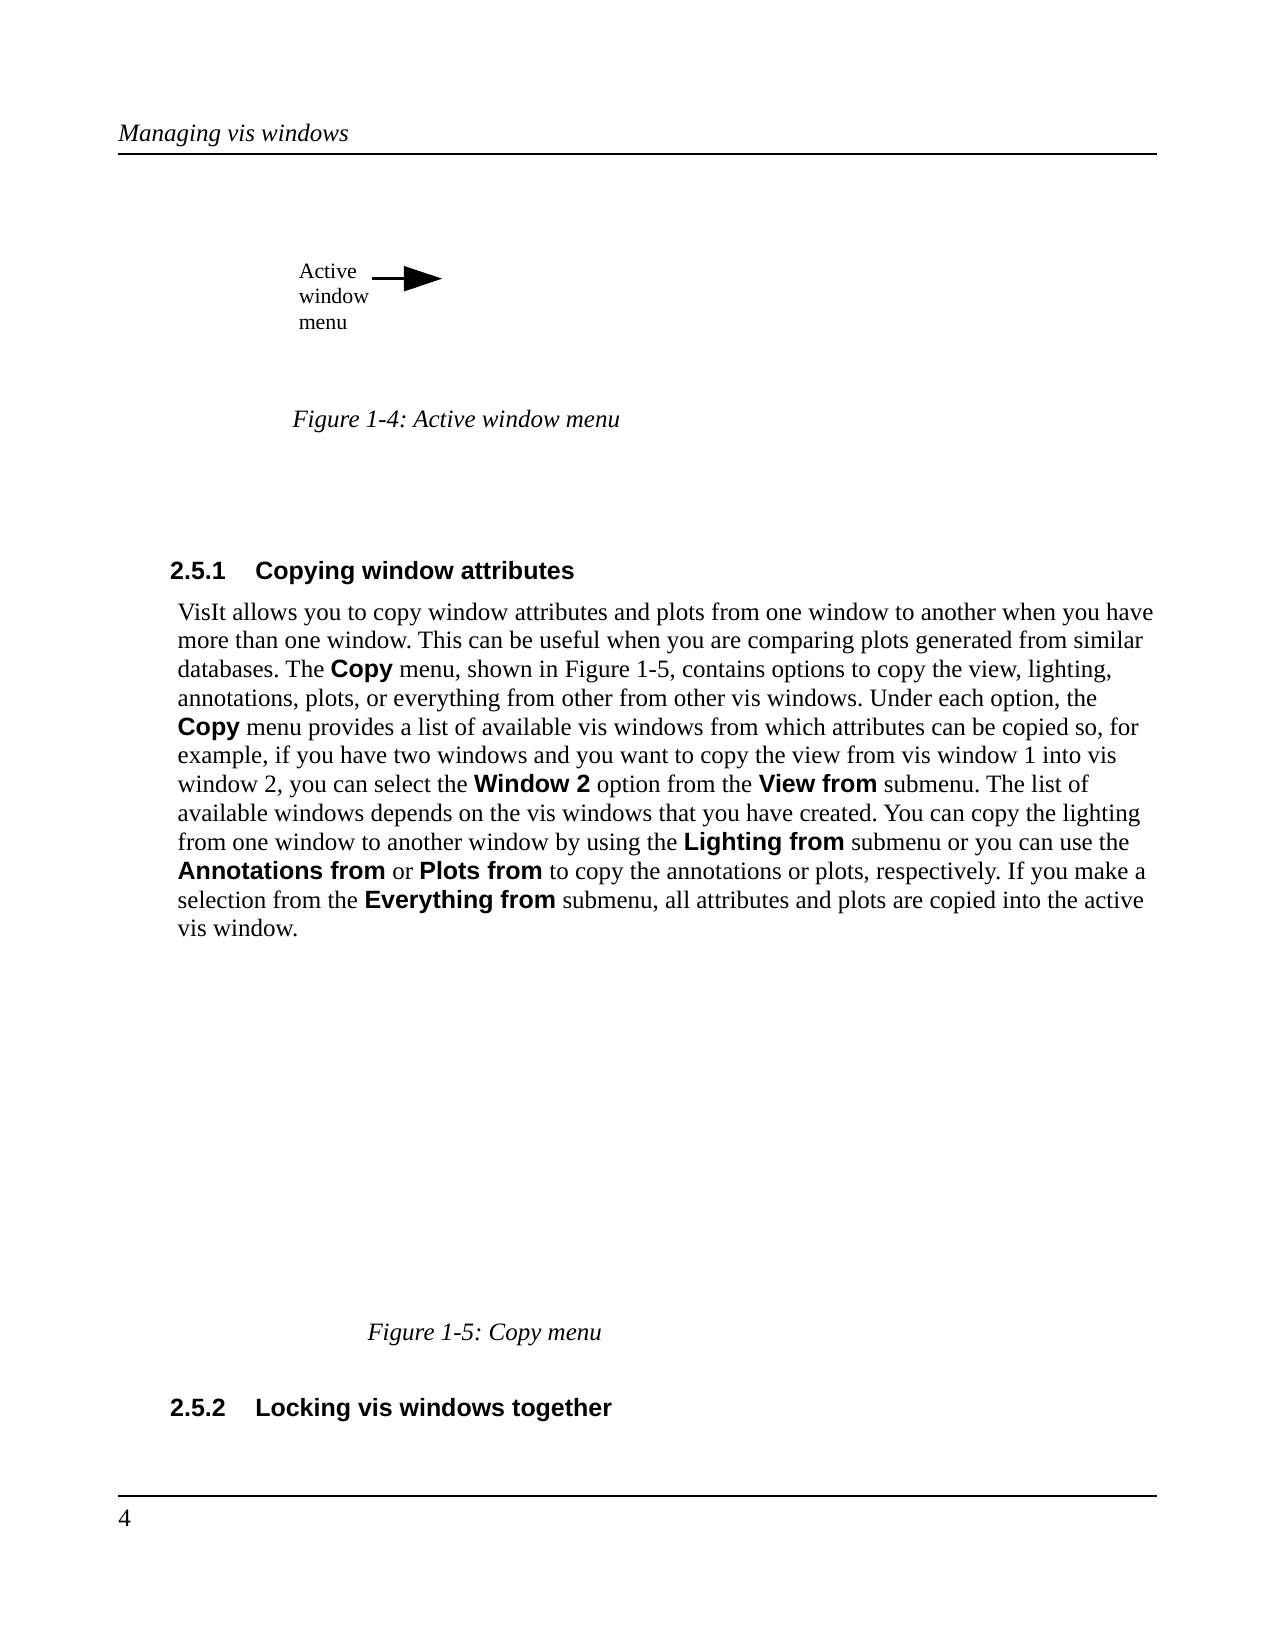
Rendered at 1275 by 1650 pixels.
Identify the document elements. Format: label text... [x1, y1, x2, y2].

subtitle Copying window attributes [163, 556, 1157, 584]
text VisIt allows you to copy window attributes and plots from one window to another when you have more than one window. This can be useful when you are comparing plots generated from similar databases. The Copy menu, shown in Figure 1-5, contains options to copy the view, lighting, annotations, plots, or everything from other from other vis windows. Under each option, the Copy menu provides a list of available vis windows from which attributes can be copied so, for example, if you have two windows and you want to copy the view from vis window 1 into vis window 2, you can select the Window 2 option from the View from submenu. The list of available windows depends on the vis windows that you have created. You can copy the lighting from one window to another window by using the Lighting from submenu or you can use the Annotations from or Plots from to copy the annotations or plots, respectively. If you make a selection from the Everything from submenu, all attributes and plots are copied into the active vis window. [177, 597, 1157, 942]
subtitle Locking vis windows together [163, 1007, 1157, 1422]
text Figure 1-4: Active window menu [292, 209, 1042, 433]
text Figure 1-5: Copy menu [367, 982, 967, 1346]
